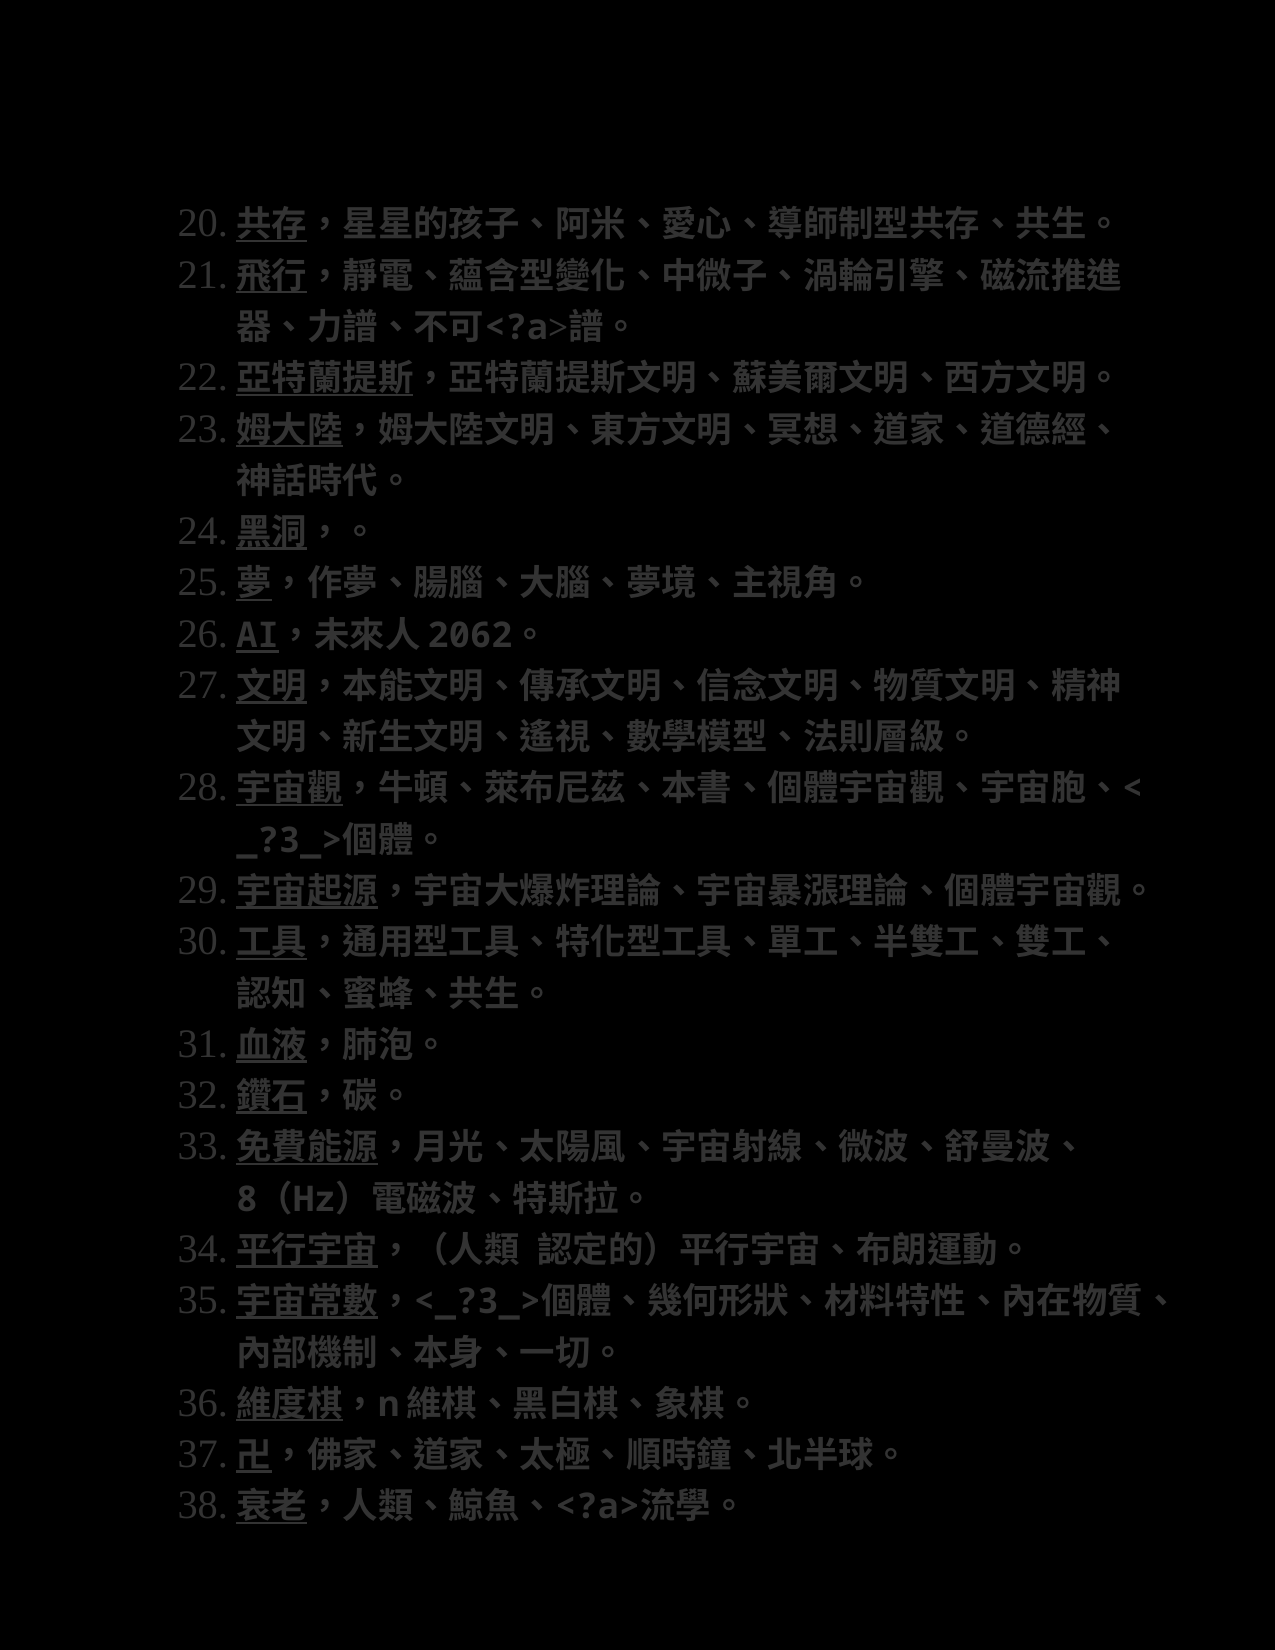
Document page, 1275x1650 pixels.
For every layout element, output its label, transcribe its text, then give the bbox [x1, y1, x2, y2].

list 黑洞，。 [177, 503, 1157, 555]
list 宇宙常數，<_?3_>個體、幾何形狀、材料特性、內在物質、內部機制、本身、一切。 [177, 1273, 1157, 1375]
list 衰老，人類、鯨魚、<?a>流學。 [177, 1478, 1157, 1529]
list 卍，佛家、道家、太極、順時鐘、北半球。 [177, 1427, 1157, 1478]
list 平行宇宙，（人類 認定的）平行宇宙、布朗運動。 [177, 1221, 1157, 1273]
list AI，未來人2062。 [177, 606, 1157, 657]
list 亞特蘭提斯，亞特蘭提斯文明、蘇美爾文明、西方文明。 [177, 350, 1157, 401]
list 宇宙起源，宇宙大爆炸理論、宇宙暴漲理論、個體宇宙觀。 [177, 862, 1157, 914]
list 飛行，靜電、蘊含型變化、中微子、渦輪引擎、磁流推進器、力譜、不可<?a>譜。 [177, 247, 1157, 350]
list 維度棋，n維棋、黑白棋、象棋。 [177, 1375, 1157, 1427]
list 共存，星星的孩子、阿米、愛心、導師制型共存、共生。 [177, 196, 1157, 247]
list 鑽石，碳。 [177, 1067, 1157, 1119]
list 文明，本能文明、傳承文明、信念文明、物質文明、精神文明、新生文明、遙視、數學模型、法則層級。 [177, 657, 1157, 760]
list 免費能源，月光、太陽風、宇宙射線、微波、舒曼波、8（Hz）電磁波、特斯拉。 [177, 1119, 1157, 1221]
list 姆大陸，姆大陸文明、東方文明、冥想、道家、道德經、神話時代。 [177, 401, 1157, 503]
list 血液，肺泡。 [177, 1016, 1157, 1067]
list 工具，通用型工具、特化型工具、單工、半雙工、雙工、認知、蜜蜂、共生。 [177, 914, 1157, 1016]
list 宇宙觀，牛頓、萊布尼茲、本書、個體宇宙觀、宇宙胞、<_?3_>個體。 [177, 760, 1157, 862]
list 夢，作夢、腸腦、大腦、夢境、主視角。 [177, 555, 1157, 606]
